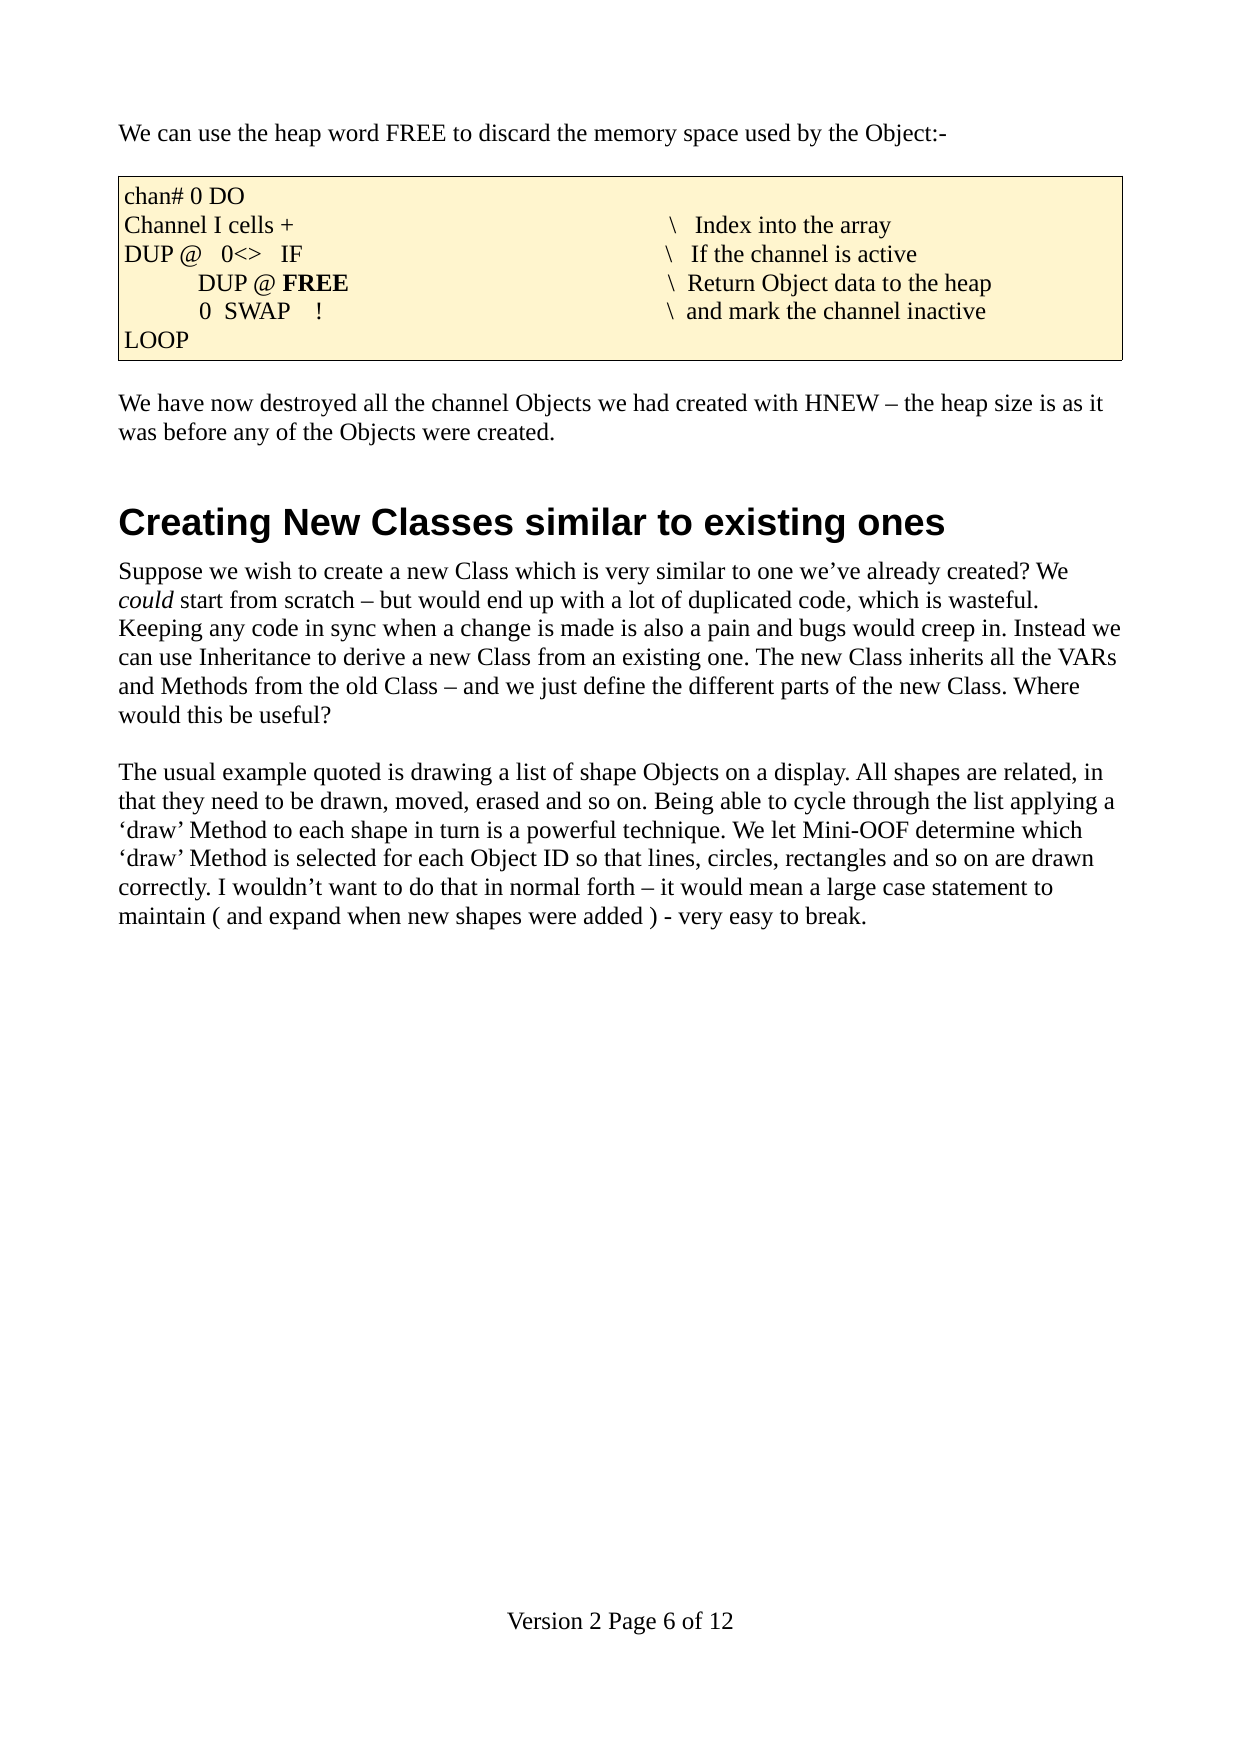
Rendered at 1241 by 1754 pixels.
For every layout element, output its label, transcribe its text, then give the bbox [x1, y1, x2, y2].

text Suppose we wish to create a new Class which is very similar to one we’ve already created? We could start from scratch – but would end up with a lot of duplicated code, which is wasteful. Keeping any code in sync when a change is made is also a pain and bugs would creep in. Instead we can use Inheritance to derive a new Class from an existing one. The new Class inherits all the VARs and Methods from the old Class – and we just define the different parts of the new Class. Where would this be useful? [118, 556, 1122, 728]
text We have now destroyed all the channel Objects we had created with HNEW – the heap size is as it was before any of the Objects were created. [118, 388, 1122, 446]
subtitle Creating New Classes similar to existing ones [118, 500, 1122, 543]
text We can use the heap word FREE to discard the memory space used by the Object:- [118, 118, 1122, 147]
text The usual example quoted is drawing a list of shape Objects on a display. All shapes are related, in that they need to be drawn, moved, erased and so on. Being able to cycle through the list applying a ‘draw’ Method to each shape in turn is a powerful technique. We let Mini-OOF determine which ‘draw’ Method is selected for each Object ID so that lines, circles, rectangles and so on are drawn correctly. I wouldn’t want to do that in normal forth – it would mean a large case statement to maintain ( and expand when new shapes were added ) - very easy to break. [118, 757, 1122, 930]
table_header chan# 0 DO Channel I cells + \ Index into the array DUP @ 0<> IF \ If the channel is active DUP @ FREE \ Return Object data to the heap 0 SWAP ! \ and mark the channel inactive LOOP [119, 177, 1122, 360]
